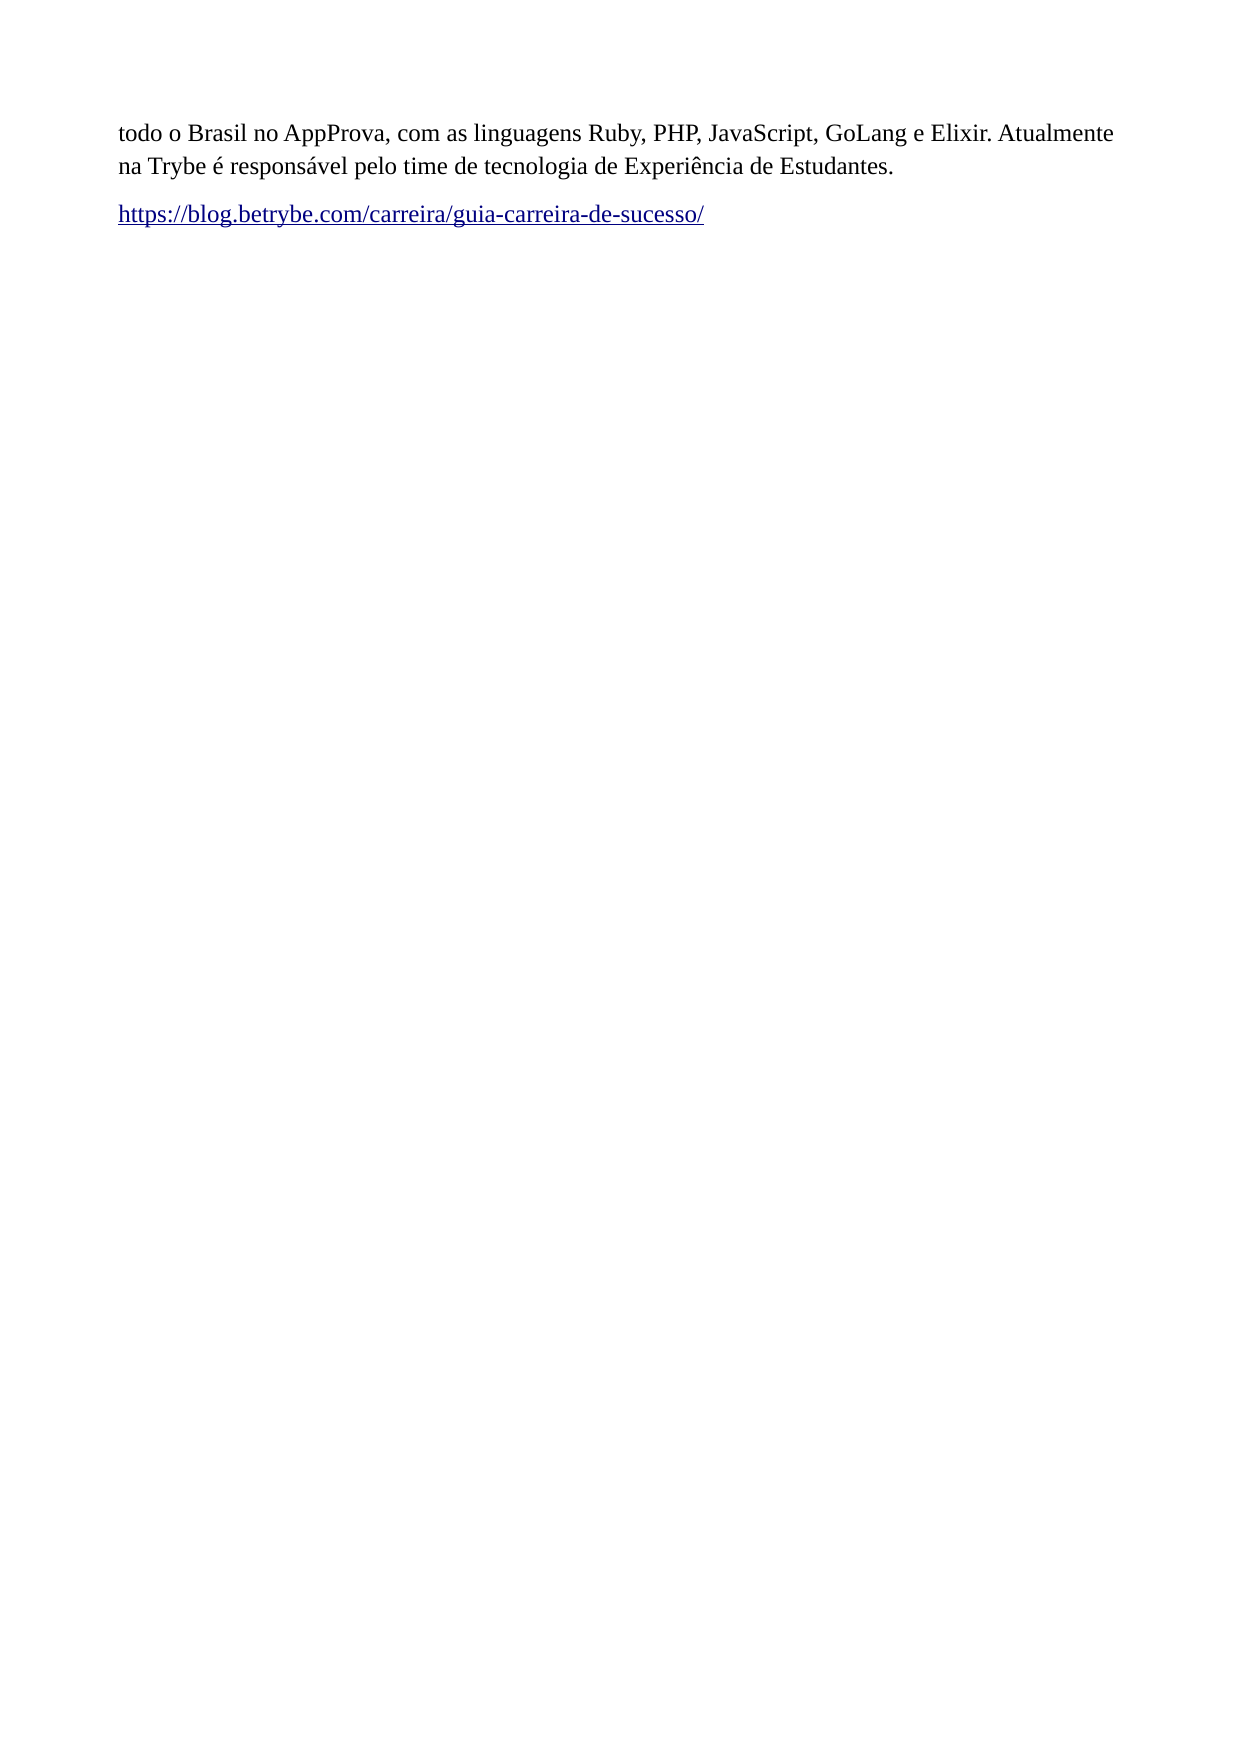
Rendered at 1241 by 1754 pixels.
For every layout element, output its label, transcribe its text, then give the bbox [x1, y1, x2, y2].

text todo o Brasil no AppProva, com as linguagens Ruby, PHP, JavaScript, GoLang e Elixir. Atualmente na Trybe é responsável pelo time de tecnologia de Experiência de Estudantes. [118, 118, 1122, 180]
text https://blog.betrybe.com/carreira/guia-carreira-de-sucesso/ [118, 199, 1122, 227]
